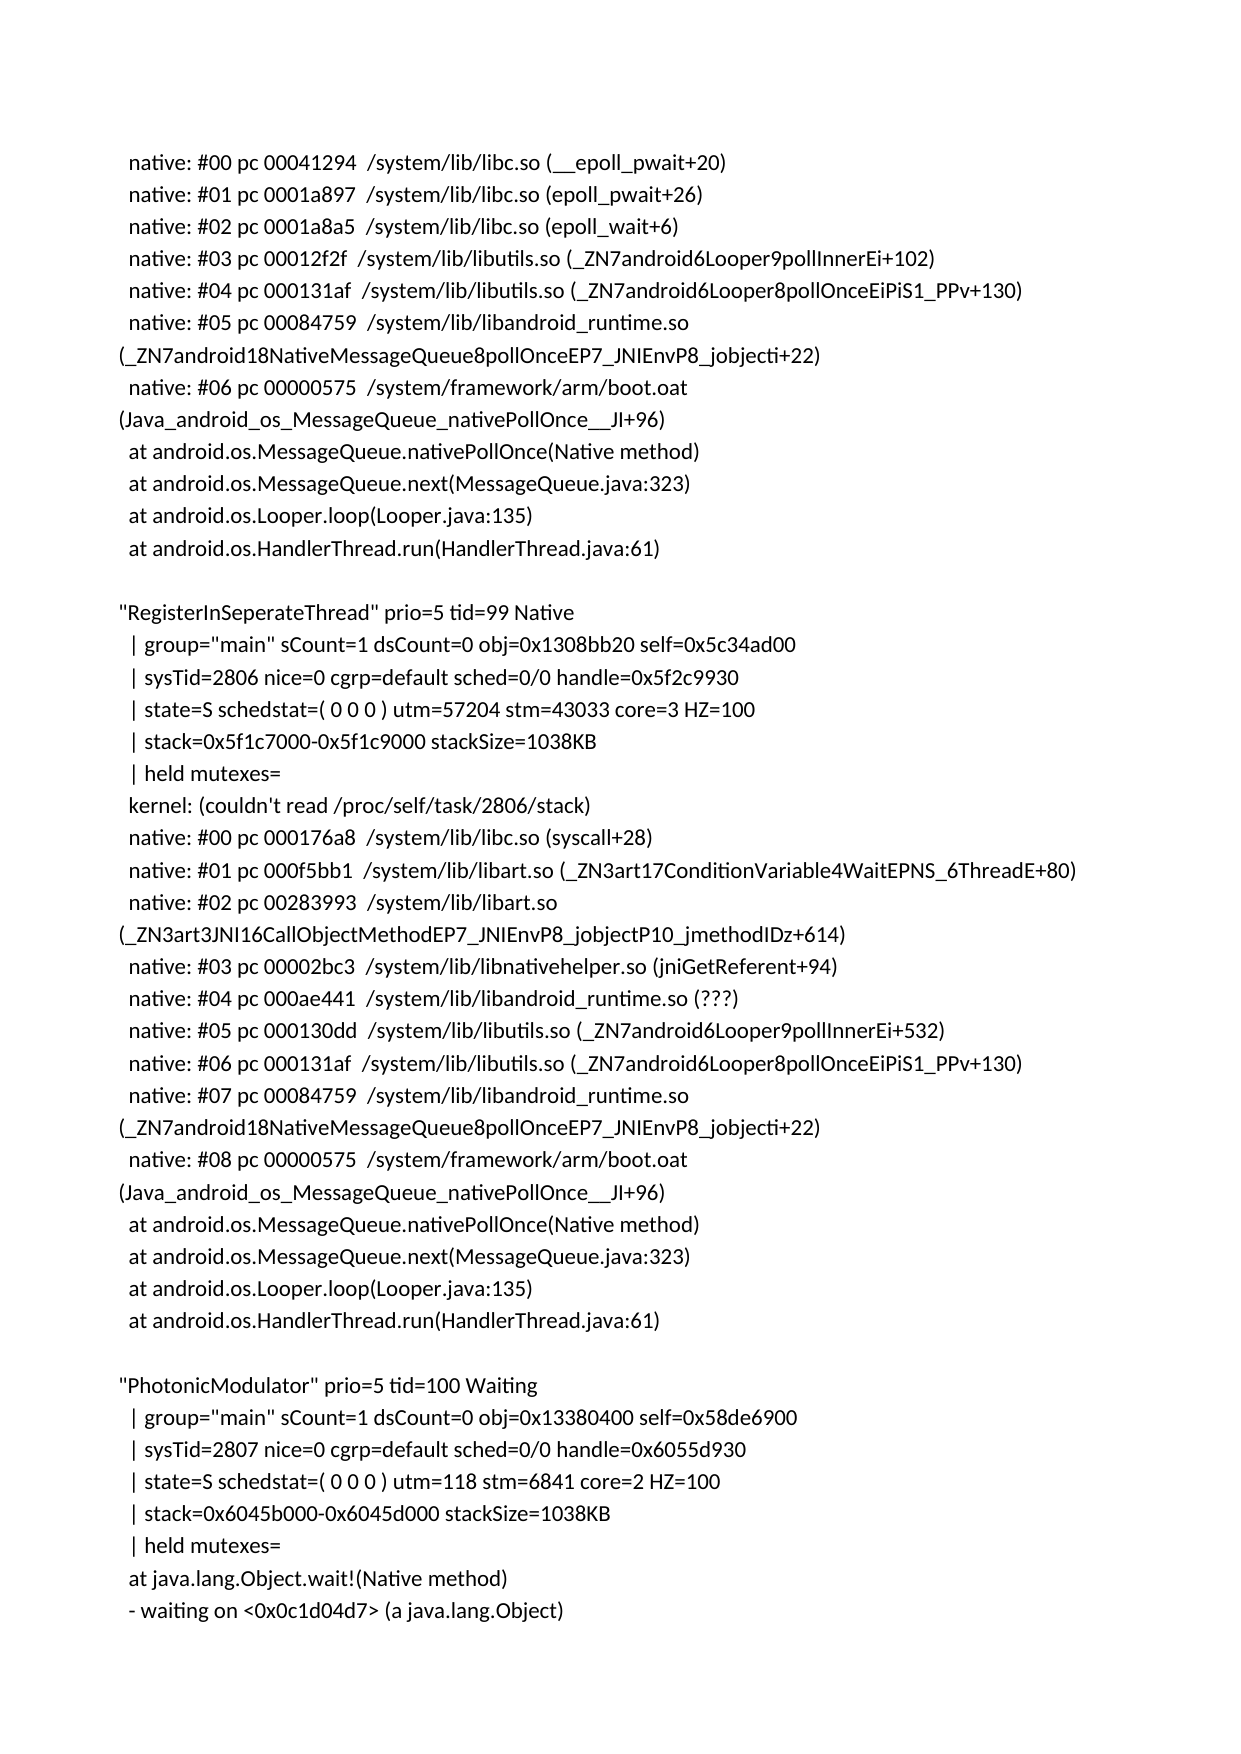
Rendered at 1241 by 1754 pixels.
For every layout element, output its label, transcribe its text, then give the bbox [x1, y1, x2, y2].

text native: #02 pc 0001a8a5 /system/lib/libc.so (epoll_wait+6) [118, 212, 1122, 240]
text native: #05 pc 00084759 /system/lib/libandroid_runtime.so (_ZN7android18NativeMessageQueue8pollOnceEP7_JNIEnvP8_jobjecti+22) [118, 308, 1122, 369]
text at android.os.HandlerThread.run(HandlerThread.java:61) [118, 534, 1122, 562]
text - waiting on <0x0c1d04d7> (a java.lang.Object) [118, 1596, 1122, 1624]
text native: #01 pc 0001a897 /system/lib/libc.so (epoll_pwait+26) [118, 180, 1122, 208]
text | group="main" sCount=1 dsCount=0 obj=0x13380400 self=0x58de6900 [118, 1403, 1122, 1431]
text at android.os.Looper.loop(Looper.java:135) [118, 1274, 1122, 1302]
text at android.os.MessageQueue.nativePollOnce(Native method) [118, 437, 1122, 465]
text native: #06 pc 000131af /system/lib/libutils.so (_ZN7android6Looper8pollOnceEiPiS1_PPv+130) [118, 1049, 1122, 1077]
text | state=S schedstat=( 0 0 0 ) utm=118 stm=6841 core=2 HZ=100 [118, 1467, 1122, 1495]
text at android.os.MessageQueue.next(MessageQueue.java:323) [118, 469, 1122, 497]
text native: #06 pc 00000575 /system/framework/arm/boot.oat (Java_android_os_MessageQueue_nativePollOnce__JI+96) [118, 373, 1122, 433]
text "RegisterInSeperateThread" prio=5 tid=99 Native [118, 598, 1122, 626]
text native: #04 pc 000ae441 /system/lib/libandroid_runtime.so (???) [118, 984, 1122, 1012]
text native: #00 pc 00041294 /system/lib/libc.so (__epoll_pwait+20) [118, 148, 1122, 176]
text native: #04 pc 000131af /system/lib/libutils.so (_ZN7android6Looper8pollOnceEiPiS1_PPv+130) [118, 276, 1122, 304]
text at android.os.HandlerThread.run(HandlerThread.java:61) [118, 1306, 1122, 1334]
text native: #02 pc 00283993 /system/lib/libart.so (_ZN3art3JNI16CallObjectMethodEP7_JNIEnvP8_jobjectP10_jmethodIDz+614) [118, 888, 1122, 948]
text kernel: (couldn't read /proc/self/task/2806/stack) [118, 791, 1122, 819]
text native: #03 pc 00012f2f /system/lib/libutils.so (_ZN7android6Looper9pollInnerEi+102) [118, 244, 1122, 272]
text native: #00 pc 000176a8 /system/lib/libc.so (syscall+28) [118, 823, 1122, 852]
text native: #01 pc 000f5bb1 /system/lib/libart.so (_ZN3art17ConditionVariable4WaitEPNS_6ThreadE+80) [118, 856, 1122, 884]
text | group="main" sCount=1 dsCount=0 obj=0x1308bb20 self=0x5c34ad00 [118, 630, 1122, 658]
text | stack=0x5f1c7000-0x5f1c9000 stackSize=1038KB [118, 727, 1122, 755]
text | held mutexes= [118, 759, 1122, 787]
text native: #07 pc 00084759 /system/lib/libandroid_runtime.so (_ZN7android18NativeMessageQueue8pollOnceEP7_JNIEnvP8_jobjecti+22) [118, 1081, 1122, 1141]
text at java.lang.Object.wait!(Native method) [118, 1564, 1122, 1592]
text native: #08 pc 00000575 /system/framework/arm/boot.oat (Java_android_os_MessageQueue_nativePollOnce__JI+96) [118, 1145, 1122, 1206]
text native: #03 pc 00002bc3 /system/lib/libnativehelper.so (jniGetReferent+94) [118, 952, 1122, 980]
text "PhotonicModulator" prio=5 tid=100 Waiting [118, 1371, 1122, 1399]
text native: #05 pc 000130dd /system/lib/libutils.so (_ZN7android6Looper9pollInnerEi+532) [118, 1017, 1122, 1045]
text | state=S schedstat=( 0 0 0 ) utm=57204 stm=43033 core=3 HZ=100 [118, 695, 1122, 723]
text | held mutexes= [118, 1532, 1122, 1560]
text at android.os.MessageQueue.nativePollOnce(Native method) [118, 1210, 1122, 1238]
text | sysTid=2807 nice=0 cgrp=default sched=0/0 handle=0x6055d930 [118, 1435, 1122, 1463]
text at android.os.MessageQueue.next(MessageQueue.java:323) [118, 1242, 1122, 1270]
text | stack=0x6045b000-0x6045d000 stackSize=1038KB [118, 1499, 1122, 1527]
text | sysTid=2806 nice=0 cgrp=default sched=0/0 handle=0x5f2c9930 [118, 663, 1122, 691]
text at android.os.Looper.loop(Looper.java:135) [118, 502, 1122, 530]
